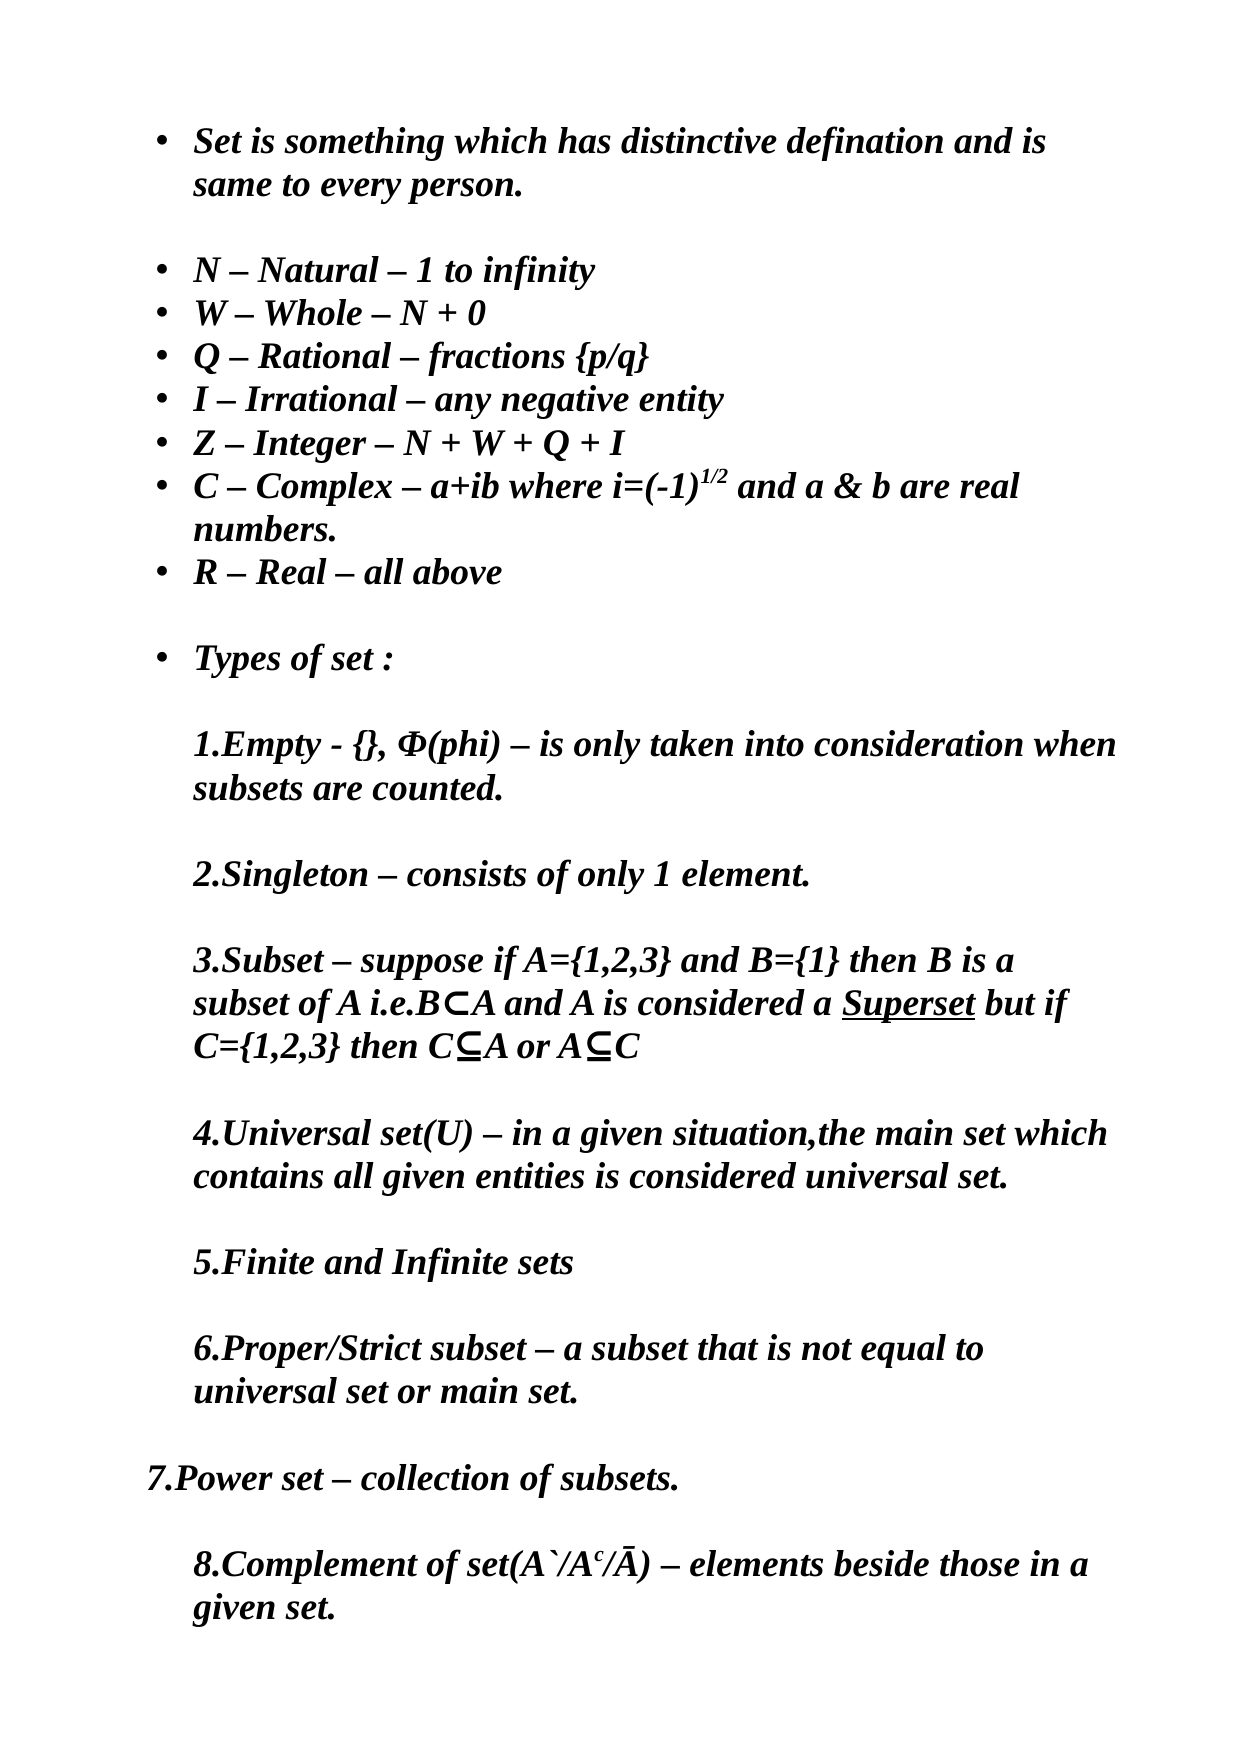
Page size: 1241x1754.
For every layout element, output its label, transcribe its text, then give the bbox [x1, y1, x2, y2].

list 2.Singleton – consists of only 1 element. [156, 851, 1122, 894]
list R – Real – all above [156, 549, 1122, 592]
list 5.Finite and Infinite sets [156, 1239, 1122, 1282]
list Set is something which has distinctive defination and is same to every person. [156, 118, 1122, 204]
list I – Irrational – any negative entity [156, 377, 1122, 420]
text 7.Power set – collection of subsets. [118, 1455, 1122, 1498]
list Types of set : [156, 636, 1122, 679]
list W – Whole – N + 0 [156, 291, 1122, 334]
list 4.Universal set(U) – in a given situation,the main set which contains all given entities is considered universal set. [156, 1110, 1122, 1196]
list 3.Subset – suppose if A={1,2,3} and B={1} then B is a subset of A i.e.B⊂A and A is considered a Superset but if C={1,2,3} then C⊆A or A⊆C [156, 937, 1122, 1067]
list N – Natural – 1 to infinity [156, 247, 1122, 291]
list C – Complex – a+ib where i=(-1)1/2 and a & b are real numbers. [156, 463, 1122, 549]
list 1.Empty - {}, Φ(phi) – is only taken into consideration when subsets are counted. [156, 722, 1122, 808]
list 8.Complement of set(A`/Ac/Ā) – elements beside those in a given set. [156, 1541, 1122, 1627]
list Z – Integer – N + W + Q + I [156, 420, 1122, 463]
list Q – Rational – fractions {p/q} [156, 334, 1122, 377]
list 6.Proper/Strict subset – a subset that is not equal to universal set or main set. [156, 1326, 1122, 1412]
